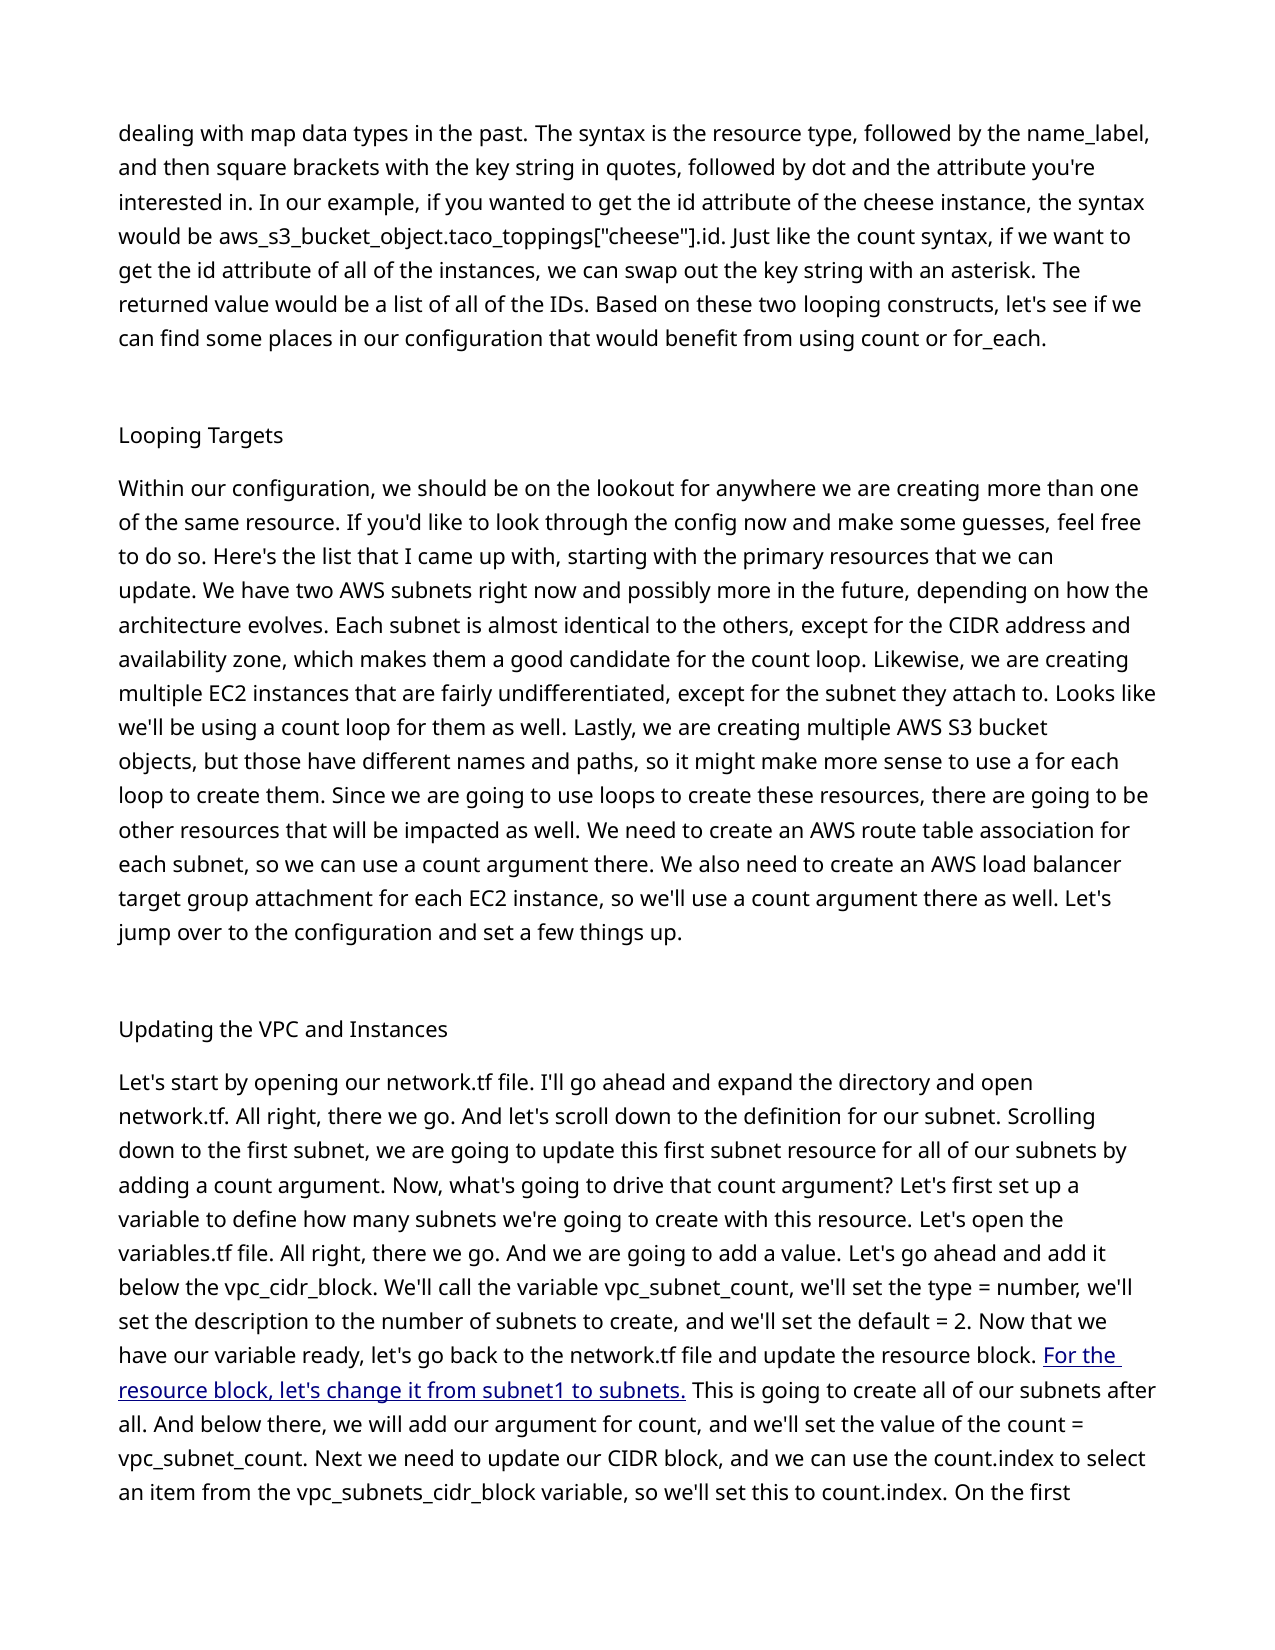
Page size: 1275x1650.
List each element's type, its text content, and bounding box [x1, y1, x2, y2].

text dealing with map data types in the past. The syntax is the resource type, followed by the name_label, and then square brackets with the key string in quotes, followed by dot and the attribute you're interested in. In our example, if you wanted to get the id attribute of the cheese instance, the syntax would be aws_s3_bucket_object.taco_toppings["cheese"].id. Just like the count syntax, if we want to get the id attribute of all of the instances, we can swap out the key string with an asterisk. The returned value would be a list of all of the IDs. Based on these two looping constructs, let's see if we can find some places in our configuration that would benefit from using count or for_each. [118, 118, 1157, 353]
text Within our configuration, we should be on the lookout for anywhere we are creating more than one of the same resource. If you'd like to look through the config now and make some guesses, feel free to do so. Here's the list that I came up with, starting with the primary resources that we can update. We have two AWS subnets right now and possibly more in the future, depending on how the architecture evolves. Each subnet is almost identical to the others, except for the CIDR address and availability zone, which makes them a good candidate for the count loop. Likewise, we are creating multiple EC2 instances that are fairly undifferentiated, except for the subnet they attach to. Looks like we'll be using a count loop for them as well. Lastly, we are creating multiple AWS S3 bucket objects, but those have different names and paths, so it might make more sense to use a for each loop to create them. Since we are going to use loops to create these resources, there are going to be other resources that will be impacted as well. We need to create an AWS route table association for each subnet, so we can use a count argument there. We also need to create an AWS load balancer target group attachment for each EC2 instance, so we'll use a count argument there as well. Let's jump over to the configuration and set a few things up. [118, 473, 1157, 947]
text Let's start by opening our network.tf file. I'll go ahead and expand the directory and open network.tf. All right, there we go. And let's scroll down to the definition for our subnet. Scrolling down to the first subnet, we are going to update this first subnet resource for all of our subnets by adding a count argument. Now, what's going to drive that count argument? Let's first set up a variable to define how many subnets we're going to create with this resource. Let's open the variables.tf file. All right, there we go. And we are going to add a value. Let's go ahead and add it below the vpc_cidr_block. We'll call the variable vpc_subnet_count, we'll set the type = number, we'll set the description to the number of subnets to create, and we'll set the default = 2. Now that we have our variable ready, let's go back to the network.tf file and update the resource block. For the resource block, let's change it from subnet1 to subnets. This is going to create all of our subnets after all. And below there, we will add our argument for count, and we'll set the value of the count = vpc_subnet_count. Next we need to update our CIDR block, and we can use the count.index to select an item from the vpc_subnets_cidr_block variable, so we'll set this to count.index. On the first [118, 1067, 1157, 1507]
subtitle Updating the VPC and Instances [118, 1014, 1157, 1044]
subtitle Looping Targets [118, 420, 1157, 449]
